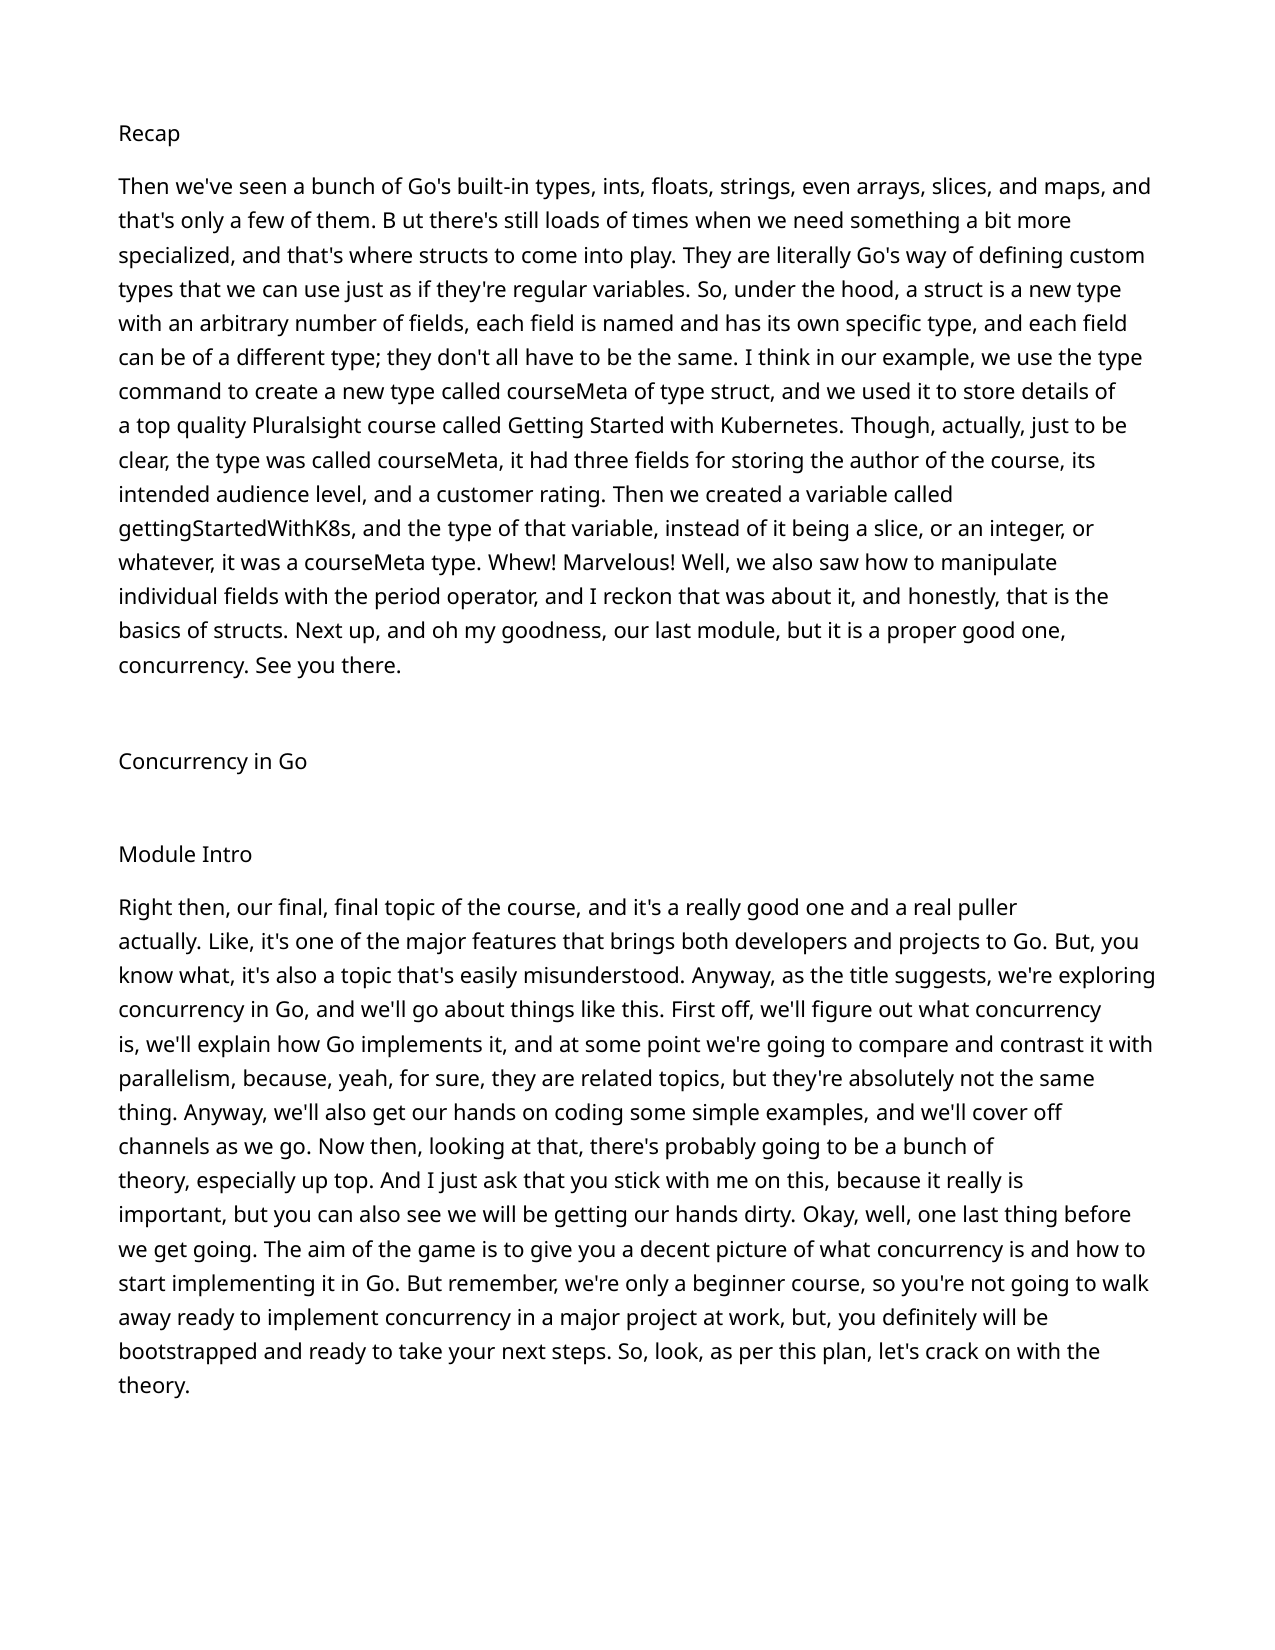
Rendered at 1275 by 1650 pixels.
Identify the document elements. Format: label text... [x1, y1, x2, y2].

text Then we've seen a bunch of Go's built‑in types, ints, floats, strings, even arrays, slices, and maps, and that's only a few of them. B ut there's still loads of times when we need something a bit more specialized, and that's where structs to come into play. They are literally Go's way of defining custom types that we can use just as if they're regular variables. So, under the hood, a struct is a new type with an arbitrary number of fields, each field is named and has its own specific type, and each field can be of a different type; they don't all have to be the same. I think in our example, we use the type command to create a new type called courseMeta of type struct, and we used it to store details of a top quality Pluralsight course called Getting Started with Kubernetes. Though, actually, just to be clear, the type was called courseMeta, it had three fields for storing the author of the course, its intended audience level, and a customer rating. Then we created a variable called gettingStartedWithK8s, and the type of that variable, instead of it being a slice, or an integer, or whatever, it was a courseMeta type. Whew! Marvelous! Well, we also saw how to manipulate individual fields with the period operator, and I reckon that was about it, and honestly, that is the basics of structs. Next up, and oh my goodness, our last module, but it is a proper good one, concurrency. See you there. [118, 171, 1157, 679]
subtitle Recap [118, 118, 1157, 148]
text Right then, our final, final topic of the course, and it's a really good one and a real puller actually. Like, it's one of the major features that brings both developers and projects to Go. But, you know what, it's also a topic that's easily misunderstood. Anyway, as the title suggests, we're exploring concurrency in Go, and we'll go about things like this. First off, we'll figure out what concurrency is, we'll explain how Go implements it, and at some point we're going to compare and contrast it with parallelism, because, yeah, for sure, they are related topics, but they're absolutely not the same thing. Anyway, we'll also get our hands on coding some simple examples, and we'll cover off channels as we go. Now then, looking at that, there's probably going to be a bunch of theory, especially up top. And I just ask that you stick with me on this, because it really is important, but you can also see we will be getting our hands dirty. Okay, well, one last thing before we get going. The aim of the game is to give you a decent picture of what concurrency is and how to start implementing it in Go. But remember, we're only a beginner course, so you're not going to walk away ready to implement concurrency in a major project at work, but, you definitely will be bootstrapped and ready to take your next steps. So, look, as per this plan, let's crack on with the theory. [118, 892, 1157, 1400]
subtitle Concurrency in Go [118, 746, 1157, 776]
subtitle Module Intro [118, 839, 1157, 868]
